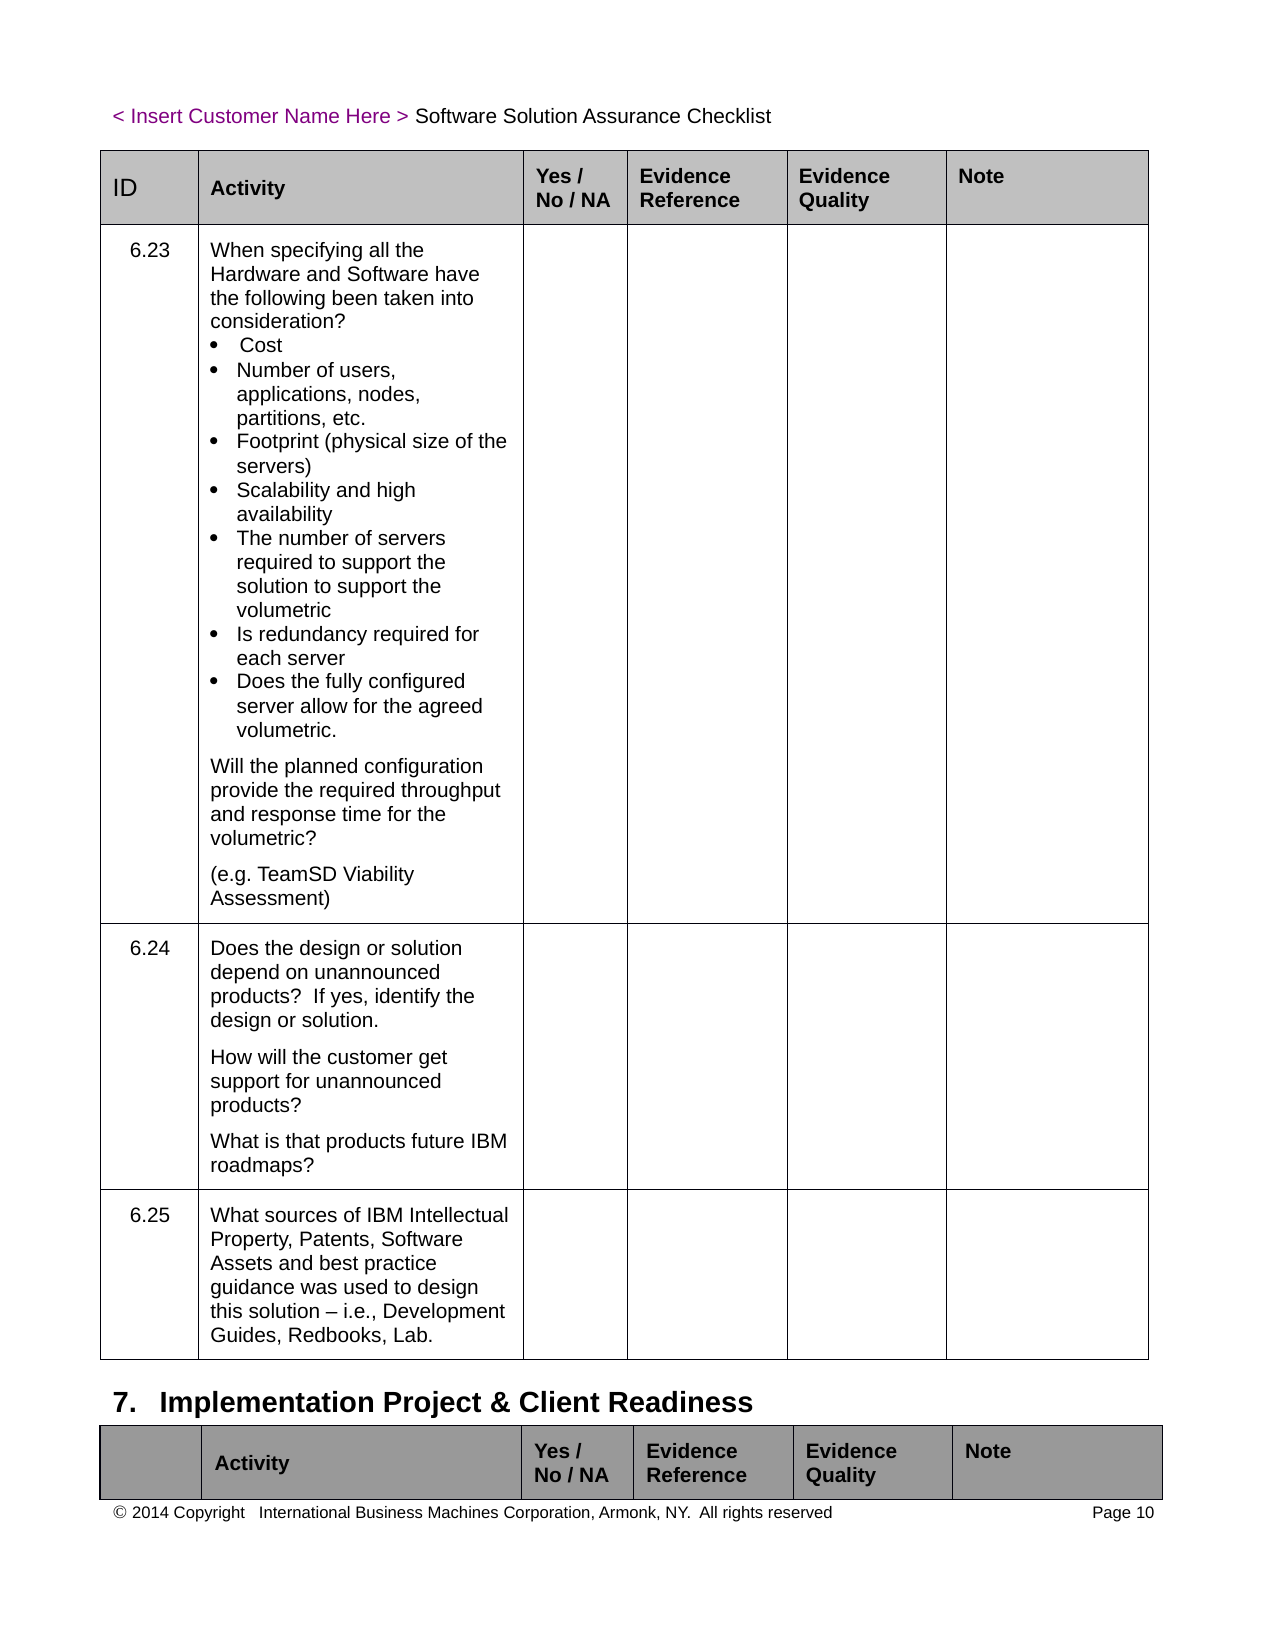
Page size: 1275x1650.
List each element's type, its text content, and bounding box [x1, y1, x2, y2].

table_cell [947, 924, 1148, 1189]
table_cell 6.25 [101, 1190, 198, 1359]
table_header Yes / No / NA [522, 1426, 633, 1499]
table_header Evidence Quality [794, 1426, 952, 1499]
table_cell 6.24 [101, 924, 198, 1189]
table_cell [524, 225, 627, 923]
table_header Activity [202, 1426, 521, 1499]
table_cell [947, 1190, 1148, 1359]
table_cell Does the design or solution depend on unannounced products? If yes, identify the design or solution. How will the customer get support for unannounced products? What is that products future IBM roadmaps? [199, 924, 523, 1189]
table_cell [788, 924, 946, 1189]
table_cell [947, 225, 1148, 923]
table_header [101, 1426, 201, 1499]
table_cell [628, 924, 787, 1189]
table_cell [788, 225, 946, 923]
table_header Evidence Reference [628, 151, 787, 224]
table_cell [788, 1190, 946, 1359]
subtitle Implementation Project & Client Readiness [112, 1385, 1162, 1419]
table_cell [524, 924, 627, 1189]
table_header Activity [199, 151, 523, 224]
table_header Note [947, 151, 1148, 224]
table_cell 6.23 [101, 225, 198, 923]
table_header Evidence Quality [788, 151, 946, 224]
table_header ID [101, 151, 198, 224]
table_header Note [953, 1426, 1162, 1499]
table_cell [628, 1190, 787, 1359]
table_header Yes / No / NA [524, 151, 627, 224]
table_cell [628, 225, 787, 923]
table_cell What sources of IBM Intellectual Property, Patents, Software Assets and best practice guidance was used to design this solution – i.e., Development Guides, Redbooks, Lab. [199, 1190, 523, 1359]
table_cell [524, 1190, 627, 1359]
table_header Evidence Reference [634, 1426, 793, 1499]
table_cell When specifying all the Hardware and Software have the following been taken into consideration? Cost Number of users, applications, nodes, partitions, etc. Footprint (physical size of the servers) Scalability and high availability The number of servers required to support the solution to support the volumetric Is redundancy required for each server Does the fully configured server allow for the agreed volumetric. Will the planned configuration provide the required throughput and response time for the volumetric? (e.g. TeamSD Viability Assessment) [199, 225, 523, 923]
